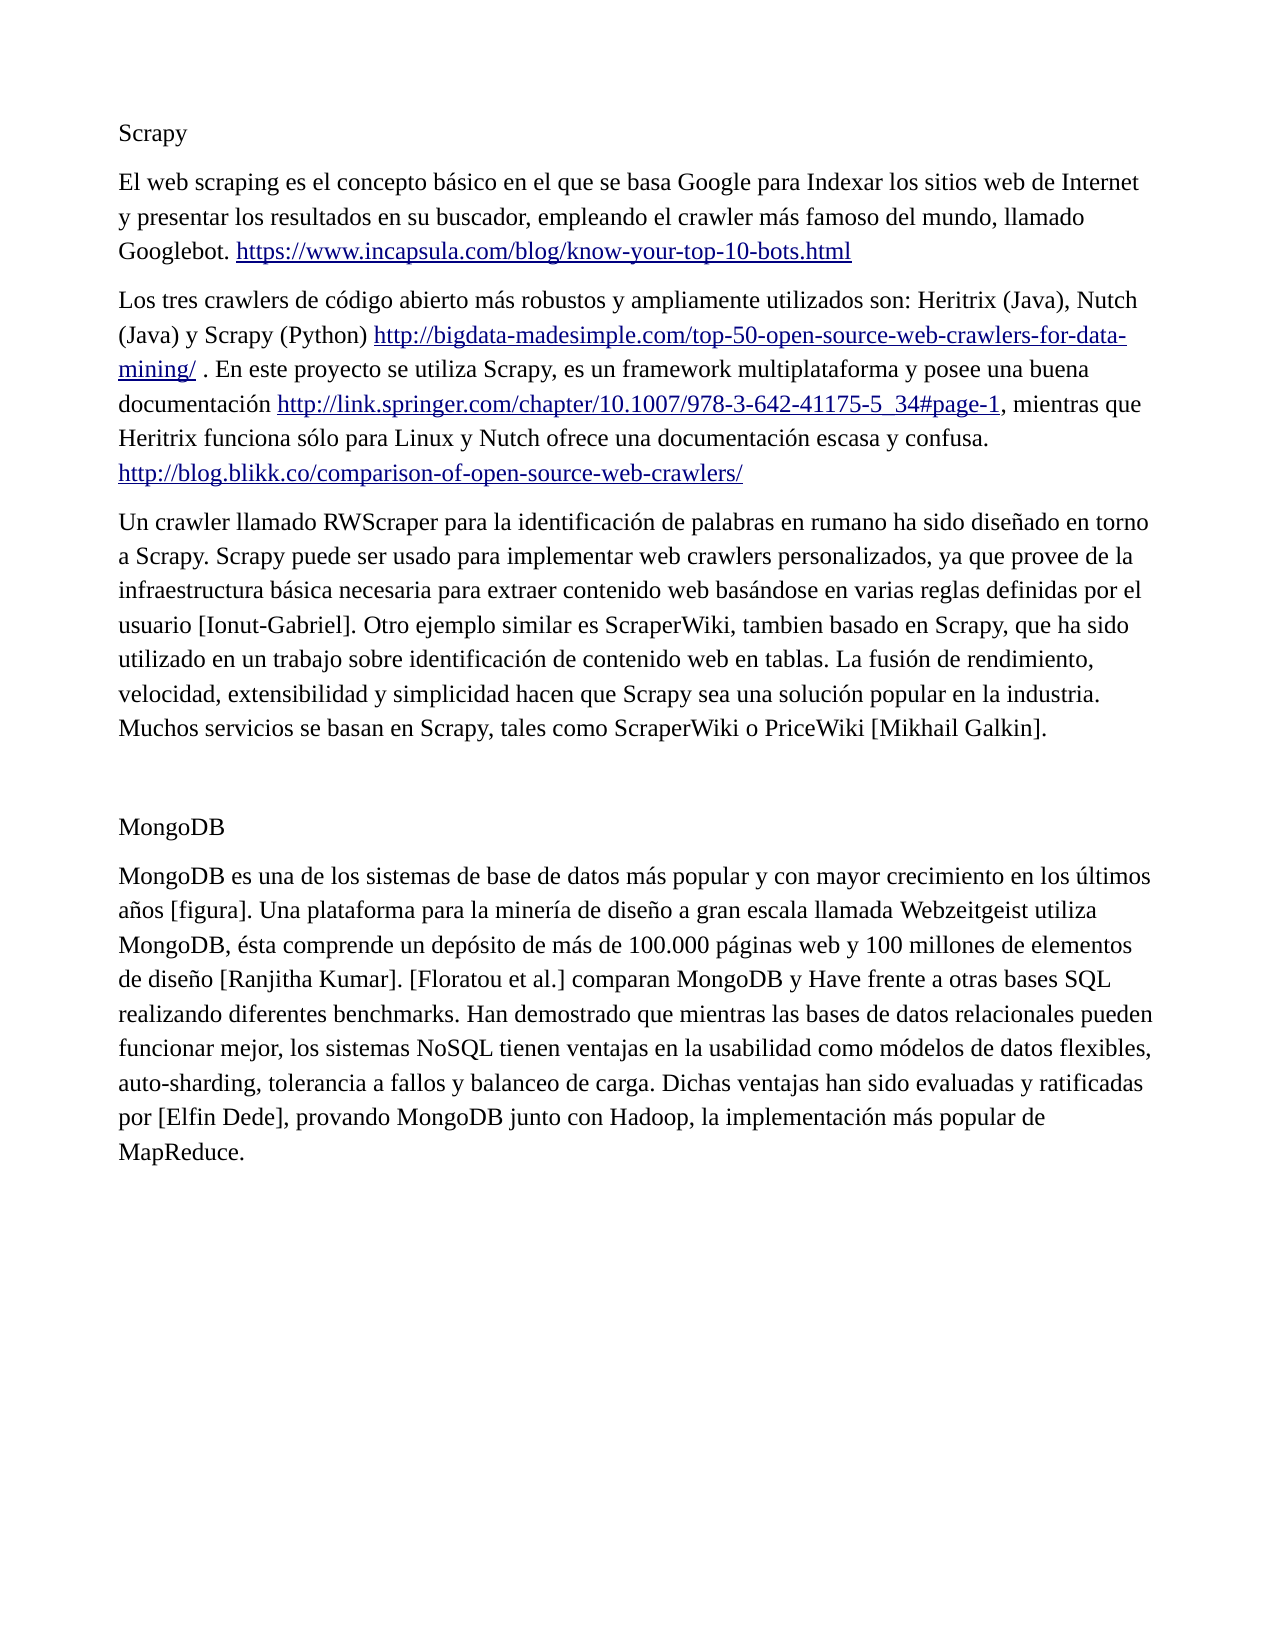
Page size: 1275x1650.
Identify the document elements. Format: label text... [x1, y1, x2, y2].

text Un crawler llamado RWScraper para la identificación de palabras en rumano ha sido diseñado en torno a Scrapy. Scrapy puede ser usado para implementar web crawlers personalizados, ya que provee de la infraestructura básica necesaria para extraer contenido web basándose en varias reglas definidas por el usuario [Ionut-Gabriel]. Otro ejemplo similar es ScraperWiki, tambien basado en Scrapy, que ha sido utilizado en un trabajo sobre identificación de contenido web en tablas. La fusión de rendimiento, velocidad, extensibilidad y simplicidad hacen que Scrapy sea una solución popular en la industria. Muchos servicios se basan en Scrapy, tales como ScraperWiki o PriceWiki [Mikhail Galkin]. [118, 507, 1157, 742]
text El web scraping es el concepto básico en el que se basa Google para Indexar los sitios web de Internet y presentar los resultados en su buscador, empleando el crawler más famoso del mundo, llamado Googlebot. https://www.incapsula.com/blog/know-your-top-10-bots.html [118, 167, 1157, 265]
text Los tres crawlers de código abierto más robustos y ampliamente utilizados son: Heritrix (Java), Nutch (Java) y Scrapy (Python) http://bigdata-madesimple.com/top-50-open-source-web-crawlers-for-data-mining/ . En este proyecto se utiliza Scrapy, es un framework multiplataforma y posee una buena documentación http://link.springer.com/chapter/10.1007/978-3-642-41175-5_34#page-1, mientras que Heritrix funciona sólo para Linux y Nutch ofrece una documentación escasa y confusa. http://blog.blikk.co/comparison-of-open-source-web-crawlers/ [118, 285, 1157, 486]
text MongoDB es una de los sistemas de base de datos más popular y con mayor crecimiento en los últimos años [figura]. Una plataforma para la minería de diseño a gran escala llamada Webzeitgeist utiliza MongoDB, ésta comprende un depósito de más de 100.000 páginas web y 100 millones de elementos de diseño [Ranjitha Kumar]. [Floratou et al.] comparan MongoDB y Have frente a otras bases SQL realizando diferentes benchmarks. Han demostrado que mientras las bases de datos relacionales pueden funcionar mejor, los sistemas NoSQL tienen ventajas en la usabilidad como módelos de datos flexibles, auto-sharding, tolerancia a fallos y balanceo de carga. Dichas ventajas han sido evaluadas y ratificadas por [Elfin Dede], provando MongoDB junto con Hadoop, la implementación más popular de MapReduce. [118, 861, 1157, 1165]
text MongoDB [118, 812, 1157, 840]
text Scrapy [118, 118, 1157, 147]
